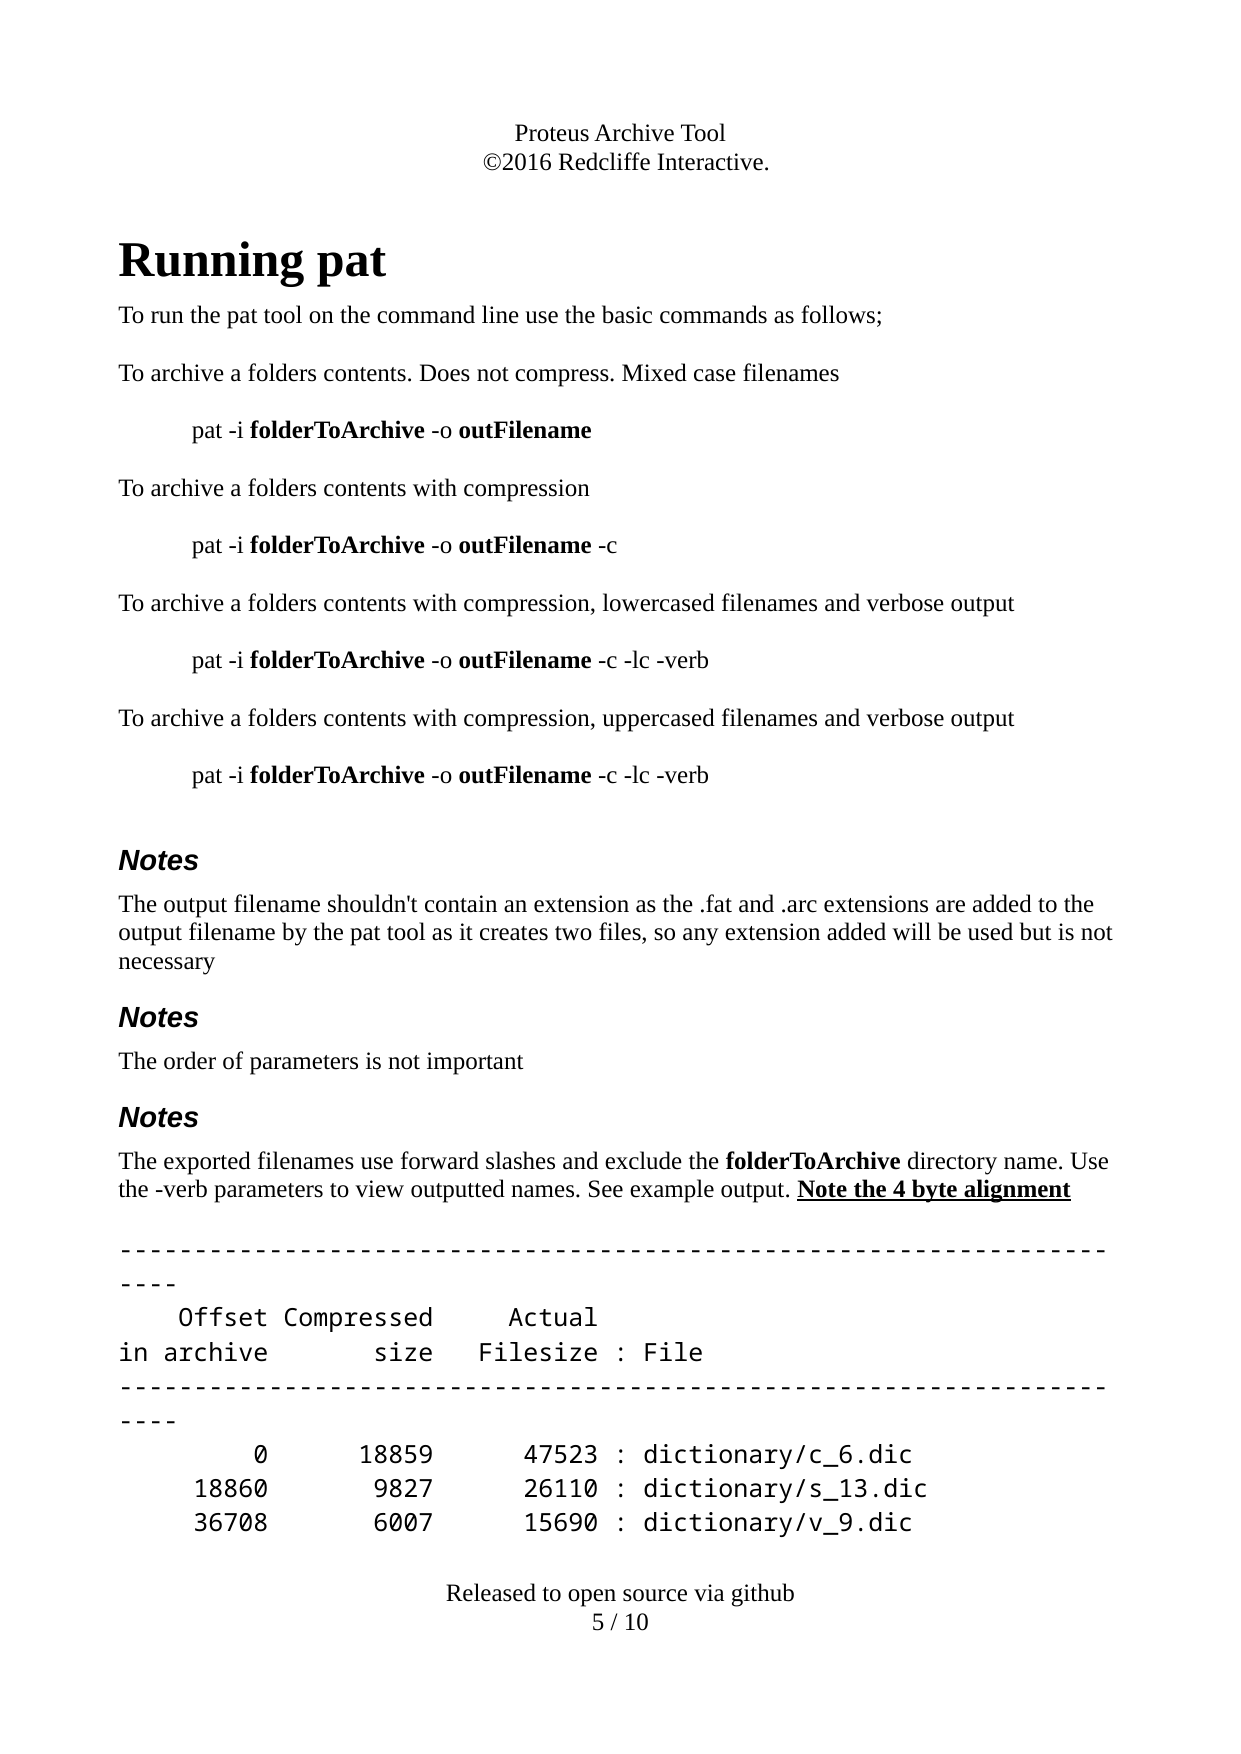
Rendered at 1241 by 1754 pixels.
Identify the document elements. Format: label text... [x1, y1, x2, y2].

text The order of parameters is not important [118, 1046, 1122, 1075]
text To archive a folders contents. Does not compress. Mixed case filenames [118, 358, 1122, 386]
text ---------------------------------------------------------------------- [118, 1368, 1122, 1436]
text To run the pat tool on the command line use the basic commands as follows; [118, 300, 1122, 329]
subtitle Notes [118, 1100, 1122, 1133]
text ---------------------------------------------------------------------- [118, 1232, 1122, 1300]
text 36708 6007 15690 : dictionary/v_9.dic [118, 1504, 1122, 1538]
text To archive a folders contents with compression [118, 473, 1122, 501]
text To archive a folders contents with compression, lowercased filenames and verbose output [118, 588, 1122, 616]
subtitle Notes [118, 843, 1122, 876]
text 0 18859 47523 : dictionary/c_6.dic [118, 1436, 1122, 1470]
text pat -i folderToArchive -o outFilename -c -lc -verb [118, 645, 1122, 674]
text pat -i folderToArchive -o outFilename -c -lc -verb [118, 760, 1122, 789]
text To archive a folders contents with compression, uppercased filenames and verbose output [118, 703, 1122, 731]
text pat -i folderToArchive -o outFilename -c [118, 530, 1122, 559]
text The exported filenames use forward slashes and exclude the folderToArchive directory name. Use the -verb parameters to view outputted names. See example output. Note the 4 byte alignment [118, 1146, 1122, 1203]
subtitle Running pat [118, 230, 1122, 288]
text Offset Compressed Actual [118, 1300, 1122, 1334]
text pat -i folderToArchive -o outFilename [118, 415, 1122, 444]
text The output filename shouldn't contain an extension as the .fat and .arc extensions are added to the output filename by the pat tool as it creates two files, so any extension added will be used but is not necessary [118, 889, 1122, 975]
text 18860 9827 26110 : dictionary/s_13.dic [118, 1470, 1122, 1504]
text in archive size Filesize : File [118, 1334, 1122, 1368]
subtitle Notes [118, 1000, 1122, 1033]
